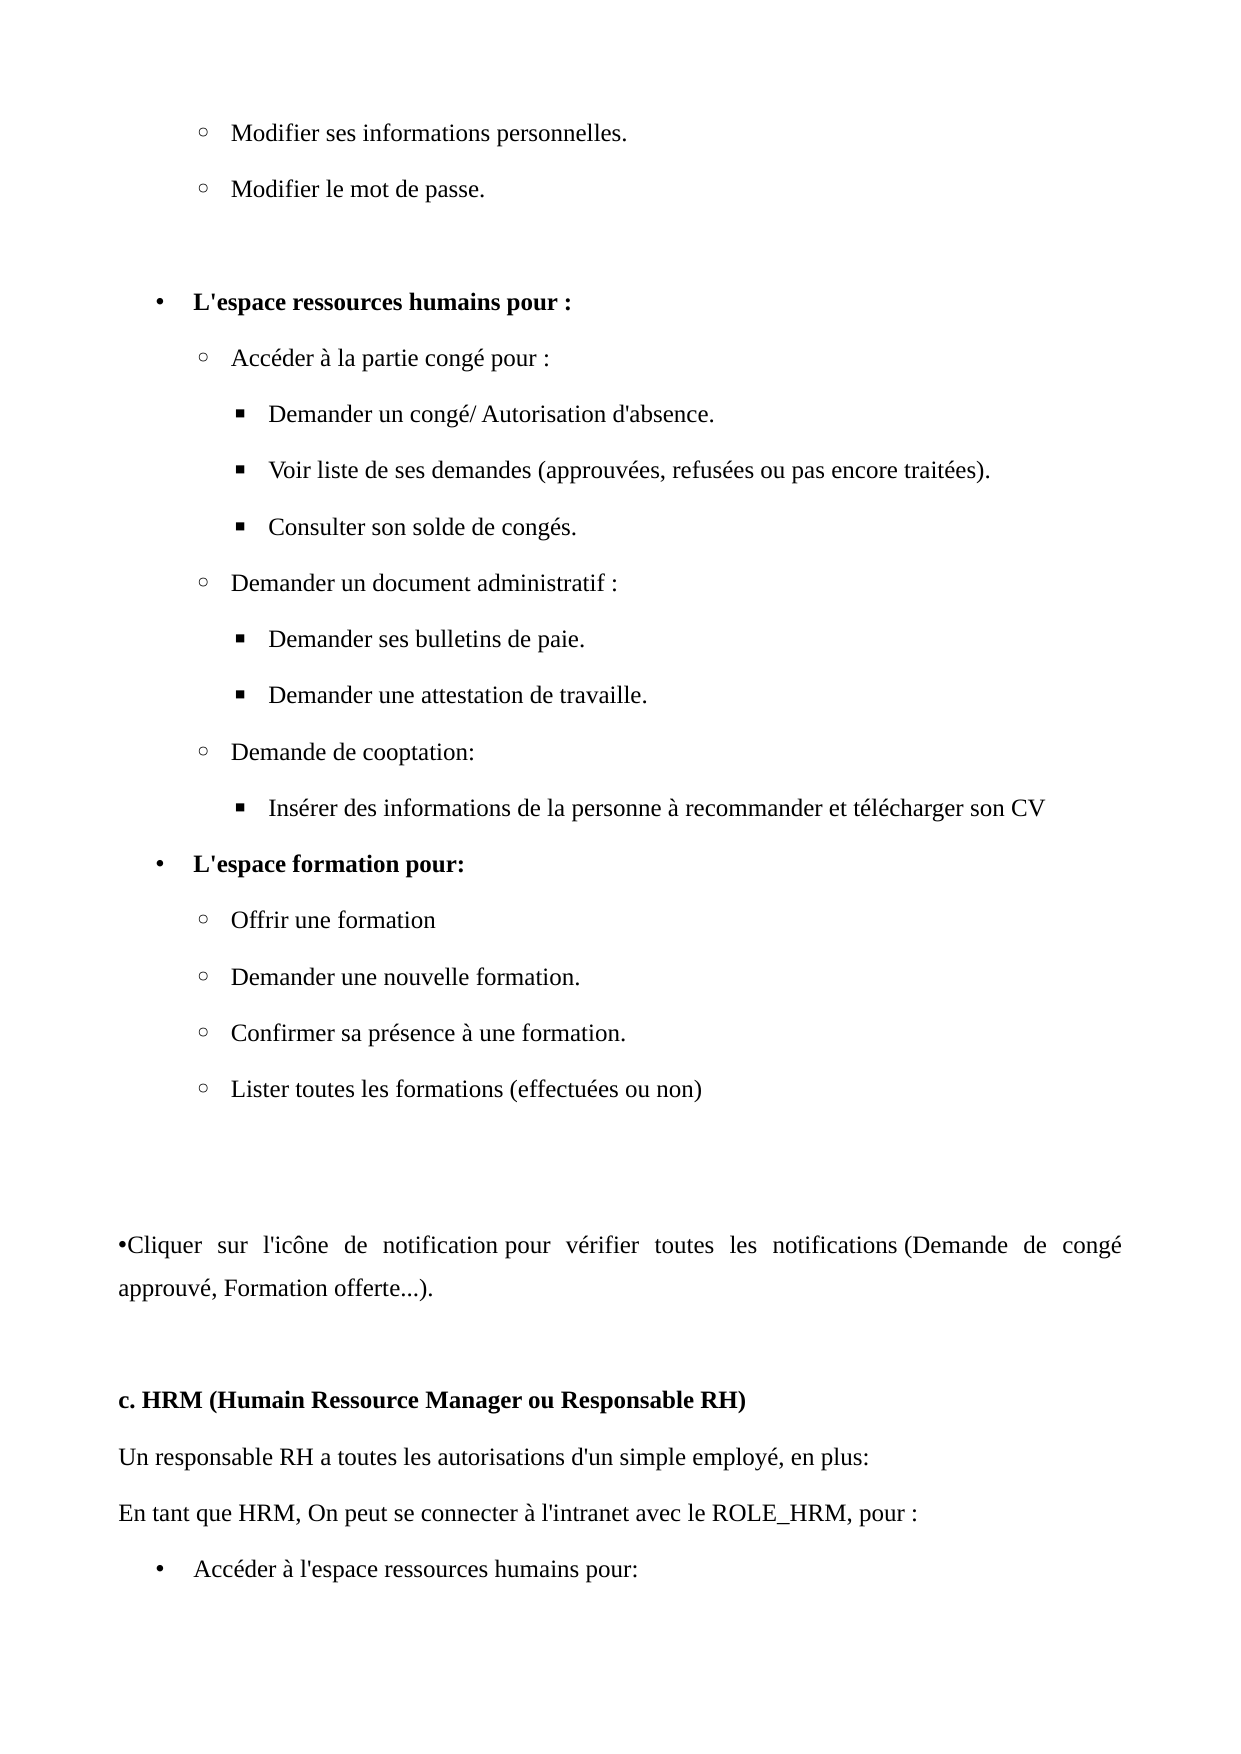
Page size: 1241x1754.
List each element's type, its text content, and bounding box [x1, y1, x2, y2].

list Accéder à l'espace ressources humains pour: [156, 1554, 1122, 1583]
list Demander une attestation de travaille. [231, 681, 1122, 709]
list Lister toutes les formations (effectuées ou non) [193, 1074, 1122, 1103]
list Modifier ses informations personnelles. [193, 118, 1122, 147]
list Modifier le mot de passe. [193, 174, 1122, 203]
list Voir liste de ses demandes (approuvées, refusées ou pas encore traitées). [231, 456, 1122, 484]
list Consulter son solde de congés. [231, 512, 1122, 541]
text En tant que HRM, On peut se connecter à l'intranet avec le ROLE_HRM, pour : [118, 1498, 1122, 1527]
list Cliquer sur l'icône de notification pour vérifier toutes les notifications (Demande de congé approuvé, Formation offerte...). [118, 1230, 1122, 1302]
list Demander un document administratif : [193, 568, 1122, 597]
text Un responsable RH a toutes les autorisations d'un simple employé, en plus: [118, 1442, 1122, 1471]
list Insérer des informations de la personne à recommander et télécharger son CV [231, 793, 1122, 822]
list L'espace formation pour: [156, 849, 1122, 878]
list Demander ses bulletins de paie. [231, 624, 1122, 653]
text c. HRM (Humain Ressource Manager ou Responsable RH) [118, 1386, 1122, 1414]
list Confirmer sa présence à une formation. [193, 1018, 1122, 1047]
list L'espace ressources humains pour : [156, 287, 1122, 316]
list Demander un congé/ Autorisation d'absence. [231, 399, 1122, 428]
list Accéder à la partie congé pour : [193, 343, 1122, 372]
list Offrir une formation [193, 906, 1122, 934]
list Demande de cooptation: [193, 737, 1122, 766]
list Demander une nouvelle formation. [193, 962, 1122, 991]
